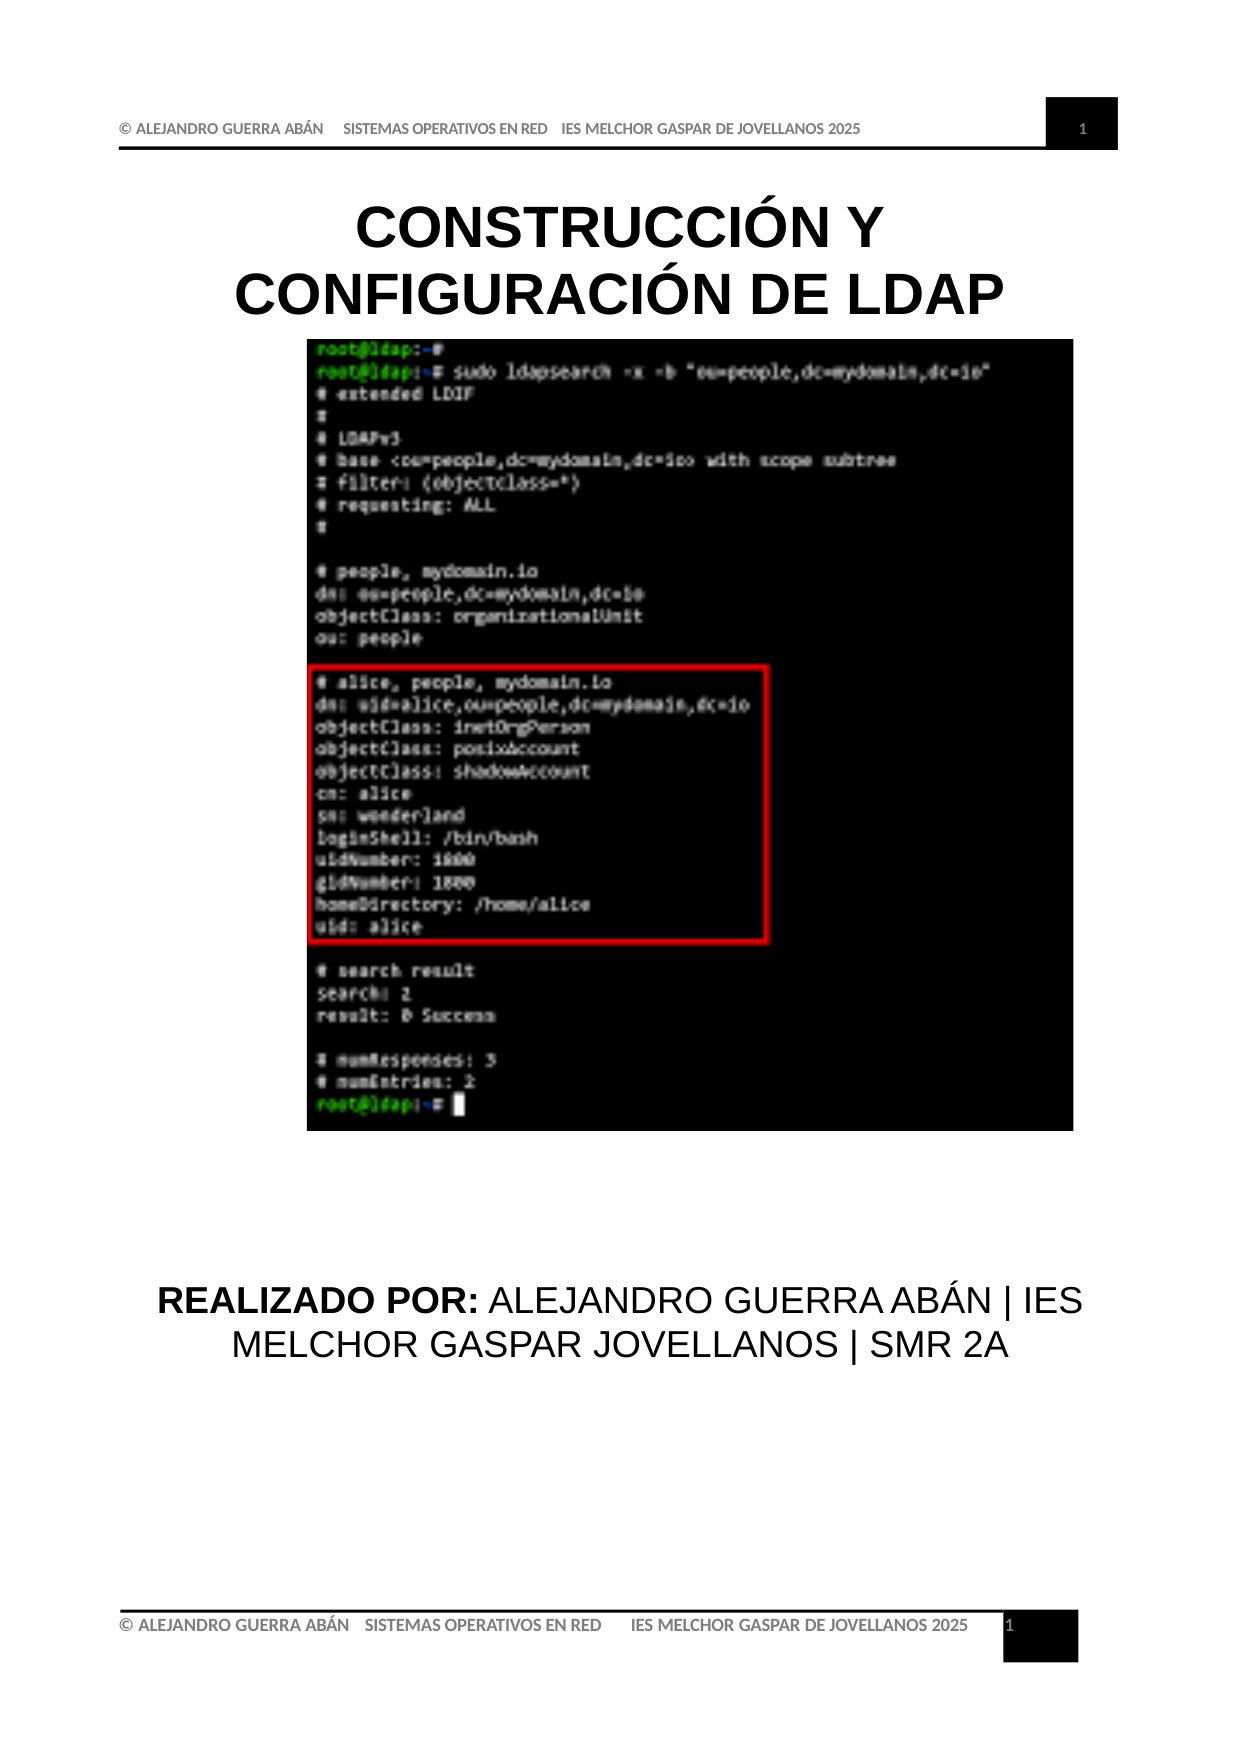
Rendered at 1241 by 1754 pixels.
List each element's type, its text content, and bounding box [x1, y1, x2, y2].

picture [306, 339, 1074, 1131]
title CONSTRUCCIÓN Y CONFIGURACIÓN DE LDAP [118, 193, 1122, 327]
subtitle REALIZADO POR: ALEJANDRO GUERRA ABÁN | IES MELCHOR GASPAR JOVELLANOS | SMR 2A [118, 1279, 1122, 1365]
